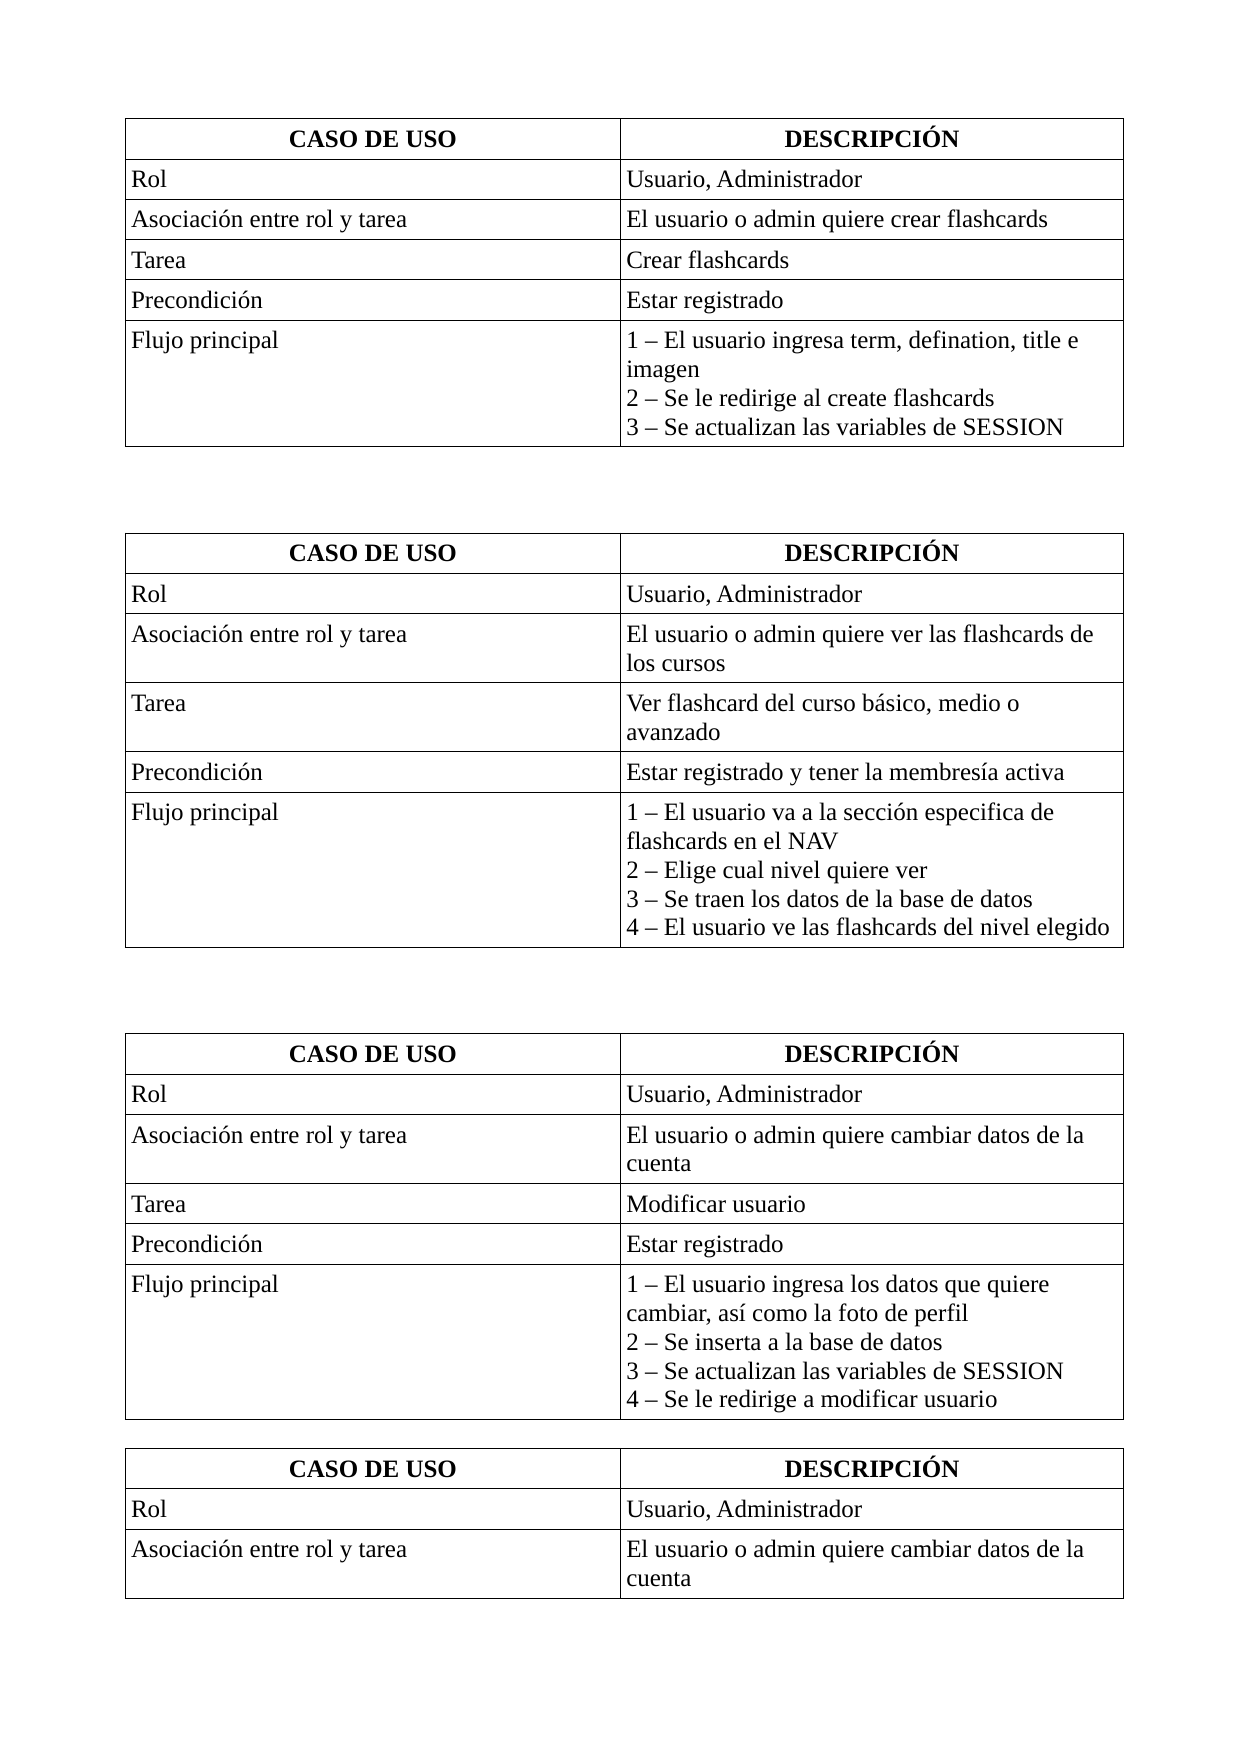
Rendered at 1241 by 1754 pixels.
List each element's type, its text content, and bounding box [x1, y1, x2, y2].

table_cell Usuario, Administrador [621, 574, 1123, 613]
table_cell Tarea [126, 240, 620, 279]
table_cell Usuario, Administrador [621, 1075, 1123, 1114]
table_cell Rol [126, 160, 620, 199]
table_cell Estar registrado [621, 1224, 1123, 1264]
table_cell Precondición [126, 1224, 620, 1264]
table_header CASO DE USO [126, 1034, 620, 1074]
table_cell Asociación entre rol y tarea [126, 614, 620, 682]
table_cell Estar registrado y tener la membresía activa [621, 752, 1123, 792]
table_cell Rol [126, 574, 620, 613]
table_cell Usuario, Administrador [621, 160, 1123, 199]
table_header CASO DE USO [126, 1449, 620, 1488]
table_cell El usuario o admin quiere cambiar datos de la cuenta [621, 1530, 1123, 1597]
table_cell Usuario, Administrador [621, 1489, 1123, 1528]
table_header CASO DE USO [126, 534, 620, 573]
table_cell Flujo principal [126, 793, 620, 947]
table_cell 1 – El usuario va a la sección especifica de flashcards en el NAV 2 – Elige cual nivel quiere ver 3 – Se traen los datos de la base de datos 4 – El usuario ve las flashcards del nivel elegido [621, 793, 1123, 947]
table_header CASO DE USO [126, 119, 620, 158]
table_cell Rol [126, 1489, 620, 1528]
table_cell Rol [126, 1075, 620, 1114]
table_header DESCRIPCIÓN [621, 1449, 1123, 1488]
table_cell El usuario o admin quiere ver las flashcards de los cursos [621, 614, 1123, 682]
table_cell Precondición [126, 752, 620, 792]
table_cell Ver flashcard del curso básico, medio o avanzado [621, 683, 1123, 751]
table_cell 1 – El usuario ingresa term, defination, title e imagen 2 – Se le redirige al create flashcards 3 – Se actualizan las variables de SESSION [621, 321, 1123, 446]
table_cell Precondición [126, 280, 620, 320]
table_cell El usuario o admin quiere crear flashcards [621, 200, 1123, 239]
table_header DESCRIPCIÓN [621, 534, 1123, 573]
table_cell Asociación entre rol y tarea [126, 200, 620, 239]
table_cell Asociación entre rol y tarea [126, 1530, 620, 1597]
table_header DESCRIPCIÓN [621, 1034, 1123, 1074]
table_cell Estar registrado [621, 280, 1123, 320]
table_header DESCRIPCIÓN [621, 119, 1123, 158]
table_cell 1 – El usuario ingresa los datos que quiere cambiar, así como la foto de perfil 2 – Se inserta a la base de datos 3 – Se actualizan las variables de SESSION 4 – Se le redirige a modificar usuario [621, 1265, 1123, 1419]
table_cell El usuario o admin quiere cambiar datos de la cuenta [621, 1115, 1123, 1183]
table_cell Flujo principal [126, 321, 620, 446]
table_cell Tarea [126, 683, 620, 751]
table_cell Flujo principal [126, 1265, 620, 1419]
table_cell Crear flashcards [621, 240, 1123, 279]
table_cell Tarea [126, 1184, 620, 1223]
table_cell Modificar usuario [621, 1184, 1123, 1223]
table_cell Asociación entre rol y tarea [126, 1115, 620, 1183]
